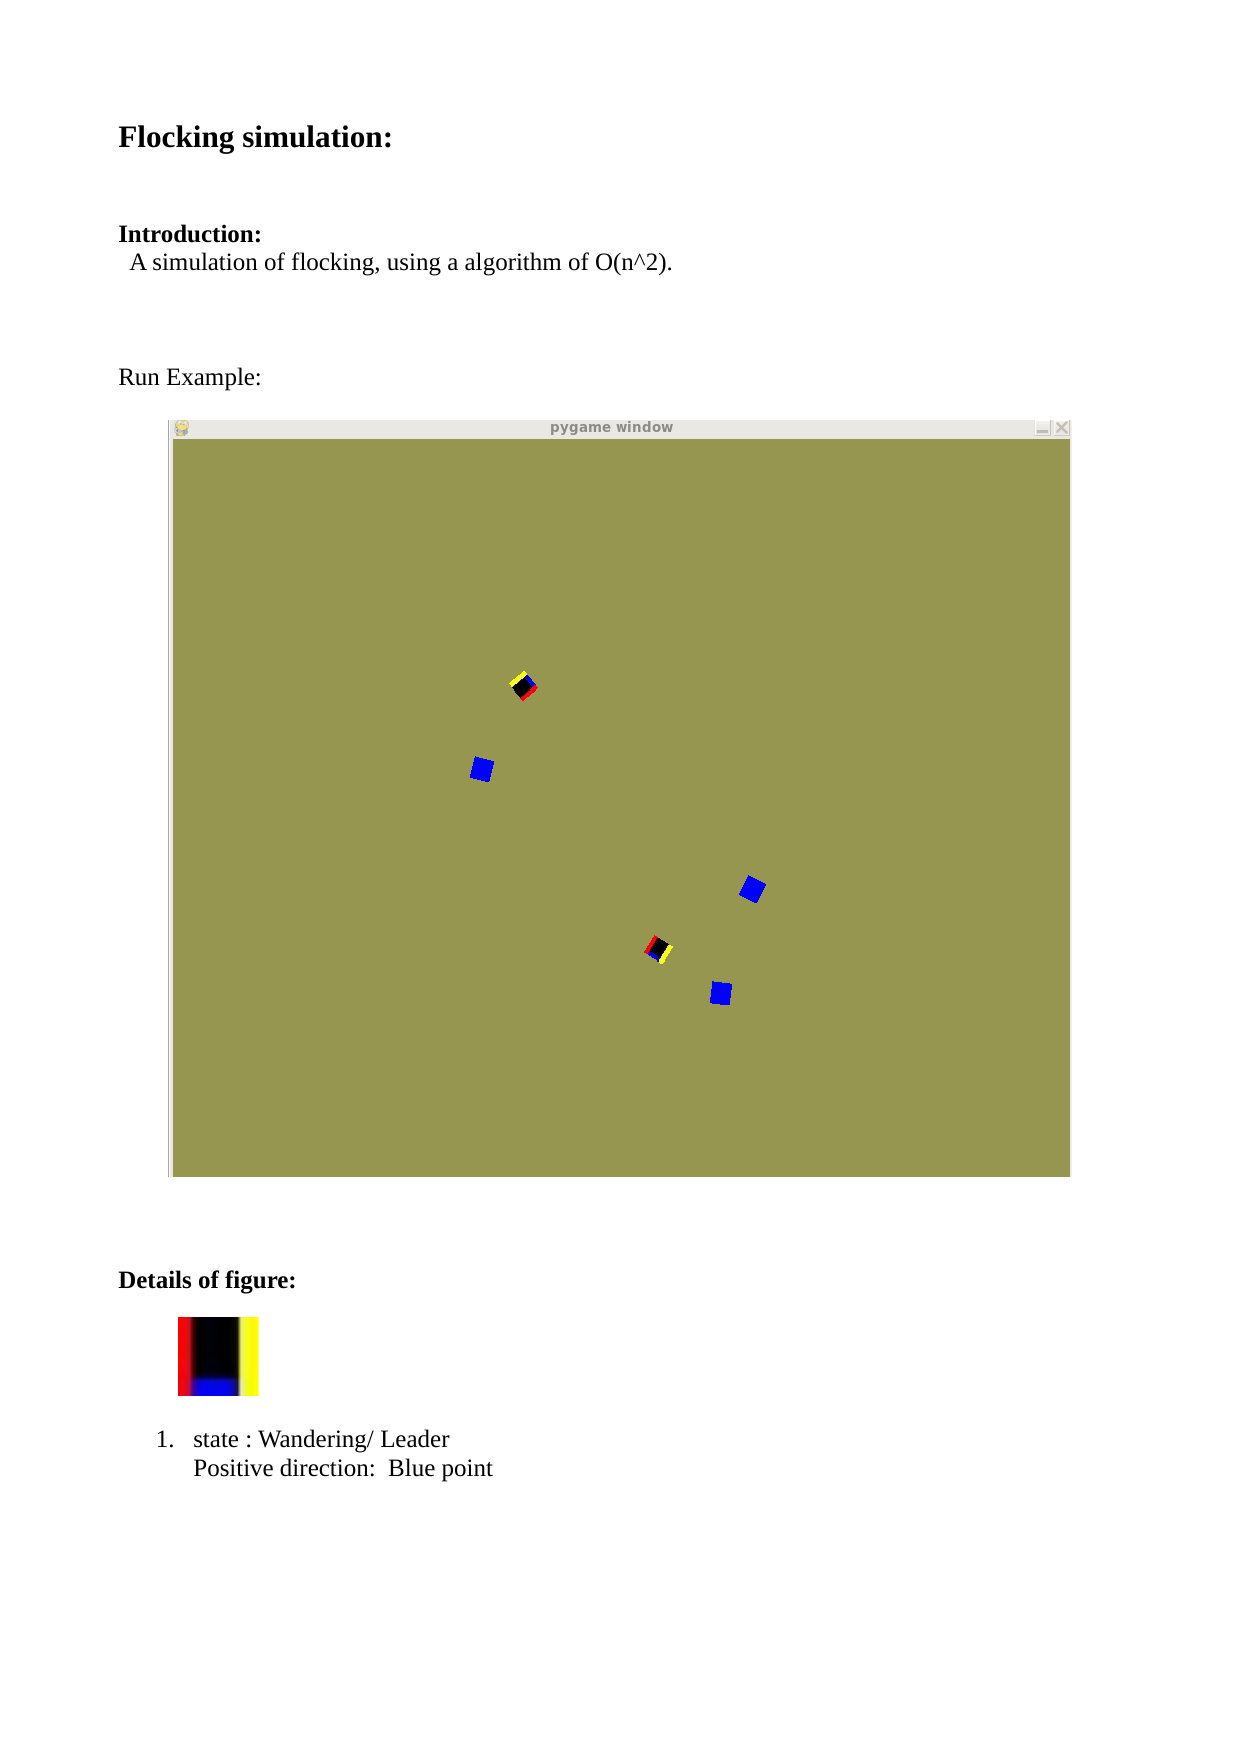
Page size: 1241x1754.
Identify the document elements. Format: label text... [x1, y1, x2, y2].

list state : Wandering/ Leader [156, 1424, 1122, 1453]
picture [168, 420, 1072, 1179]
text Flocking simulation: [118, 118, 1122, 154]
text Run Example: [118, 362, 1122, 391]
list Positive direction: Blue point [156, 1453, 1122, 1482]
text Introduction: [118, 219, 1122, 247]
text A simulation of flocking, using a algorithm of O(n^2). [118, 247, 1122, 276]
picture [178, 1317, 259, 1396]
text Details of figure: [118, 1265, 1122, 1293]
